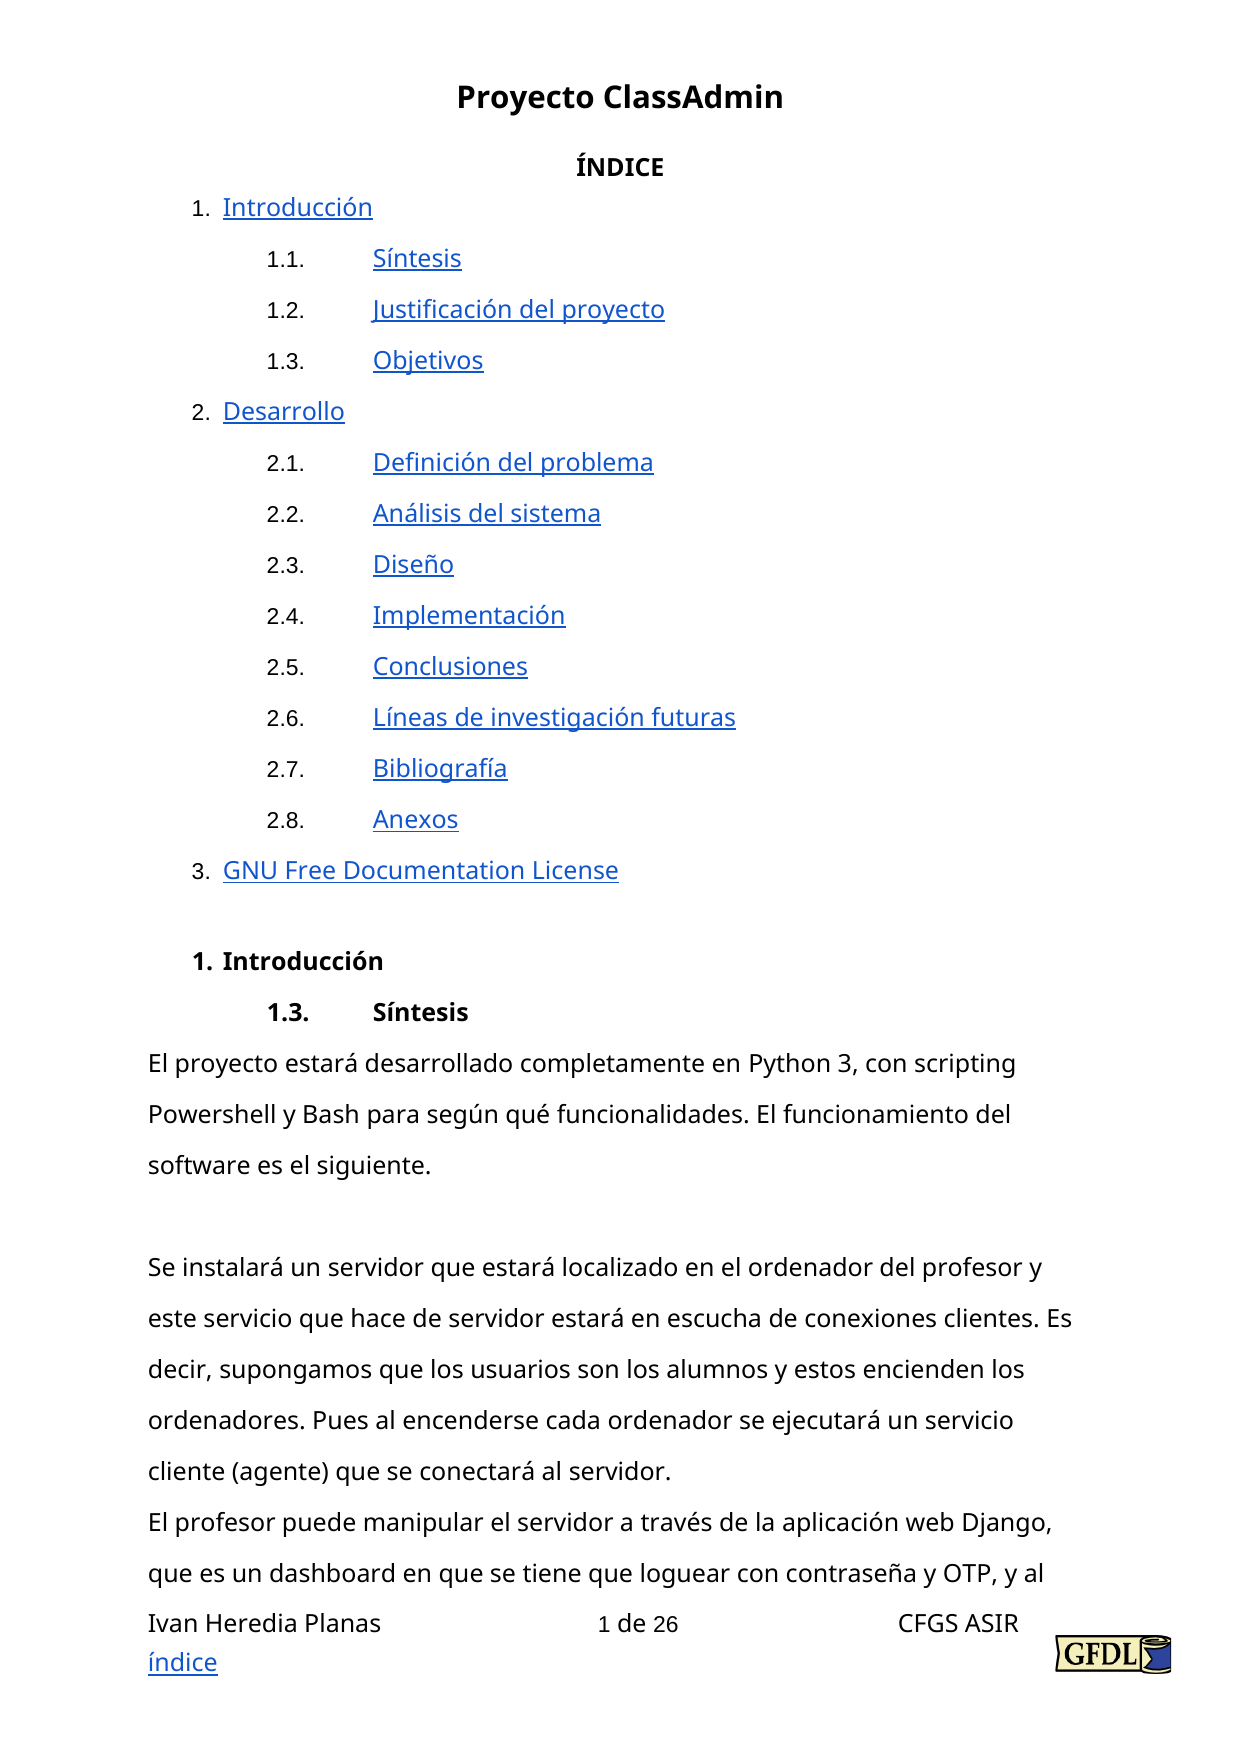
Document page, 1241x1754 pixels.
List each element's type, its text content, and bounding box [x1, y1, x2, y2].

list Desarrollo [185, 393, 1093, 427]
list Diseño [260, 546, 1093, 581]
list Justificación del proyecto [260, 291, 1093, 325]
list Implementación [260, 597, 1093, 632]
list Síntesis [260, 240, 1093, 274]
list Introducción [185, 189, 1093, 223]
text El proyecto estará desarrollado completamente en Python 3, con scripting Powershell y Bash para según qué funcionalidades. El funcionamiento del software es el siguiente. [148, 1045, 1093, 1181]
list GNU Free Documentation License [185, 853, 1093, 887]
text El profesor puede manipular el servidor a través de la aplicación web Django, que es un dashboard en que se tiene que loguear con contraseña y OTP, y al [148, 1505, 1093, 1590]
text ÍNDICE [148, 150, 1093, 184]
list Análisis del sistema [260, 495, 1093, 529]
list Síntesis [260, 994, 1093, 1028]
text Se instalará un servidor que estará localizado en el ordenador del profesor y este servicio que hace de servidor estará en escucha de conexiones clientes. Es decir, supongamos que los usuarios son los alumnos y estos encienden los ordenadores. Pues al encenderse cada ordenador se ejecutará un servicio cliente (agente) que se conectará al servidor. [148, 1249, 1093, 1488]
list Bibliografía [260, 751, 1093, 785]
picture [1055, 1635, 1172, 1674]
list Conclusiones [260, 648, 1093, 683]
list Anexos [260, 802, 1093, 836]
list Definición del problema [260, 444, 1093, 478]
list Líneas de investigación futuras [260, 699, 1093, 734]
list Introducción [185, 943, 1093, 977]
list Objetivos [260, 342, 1093, 376]
